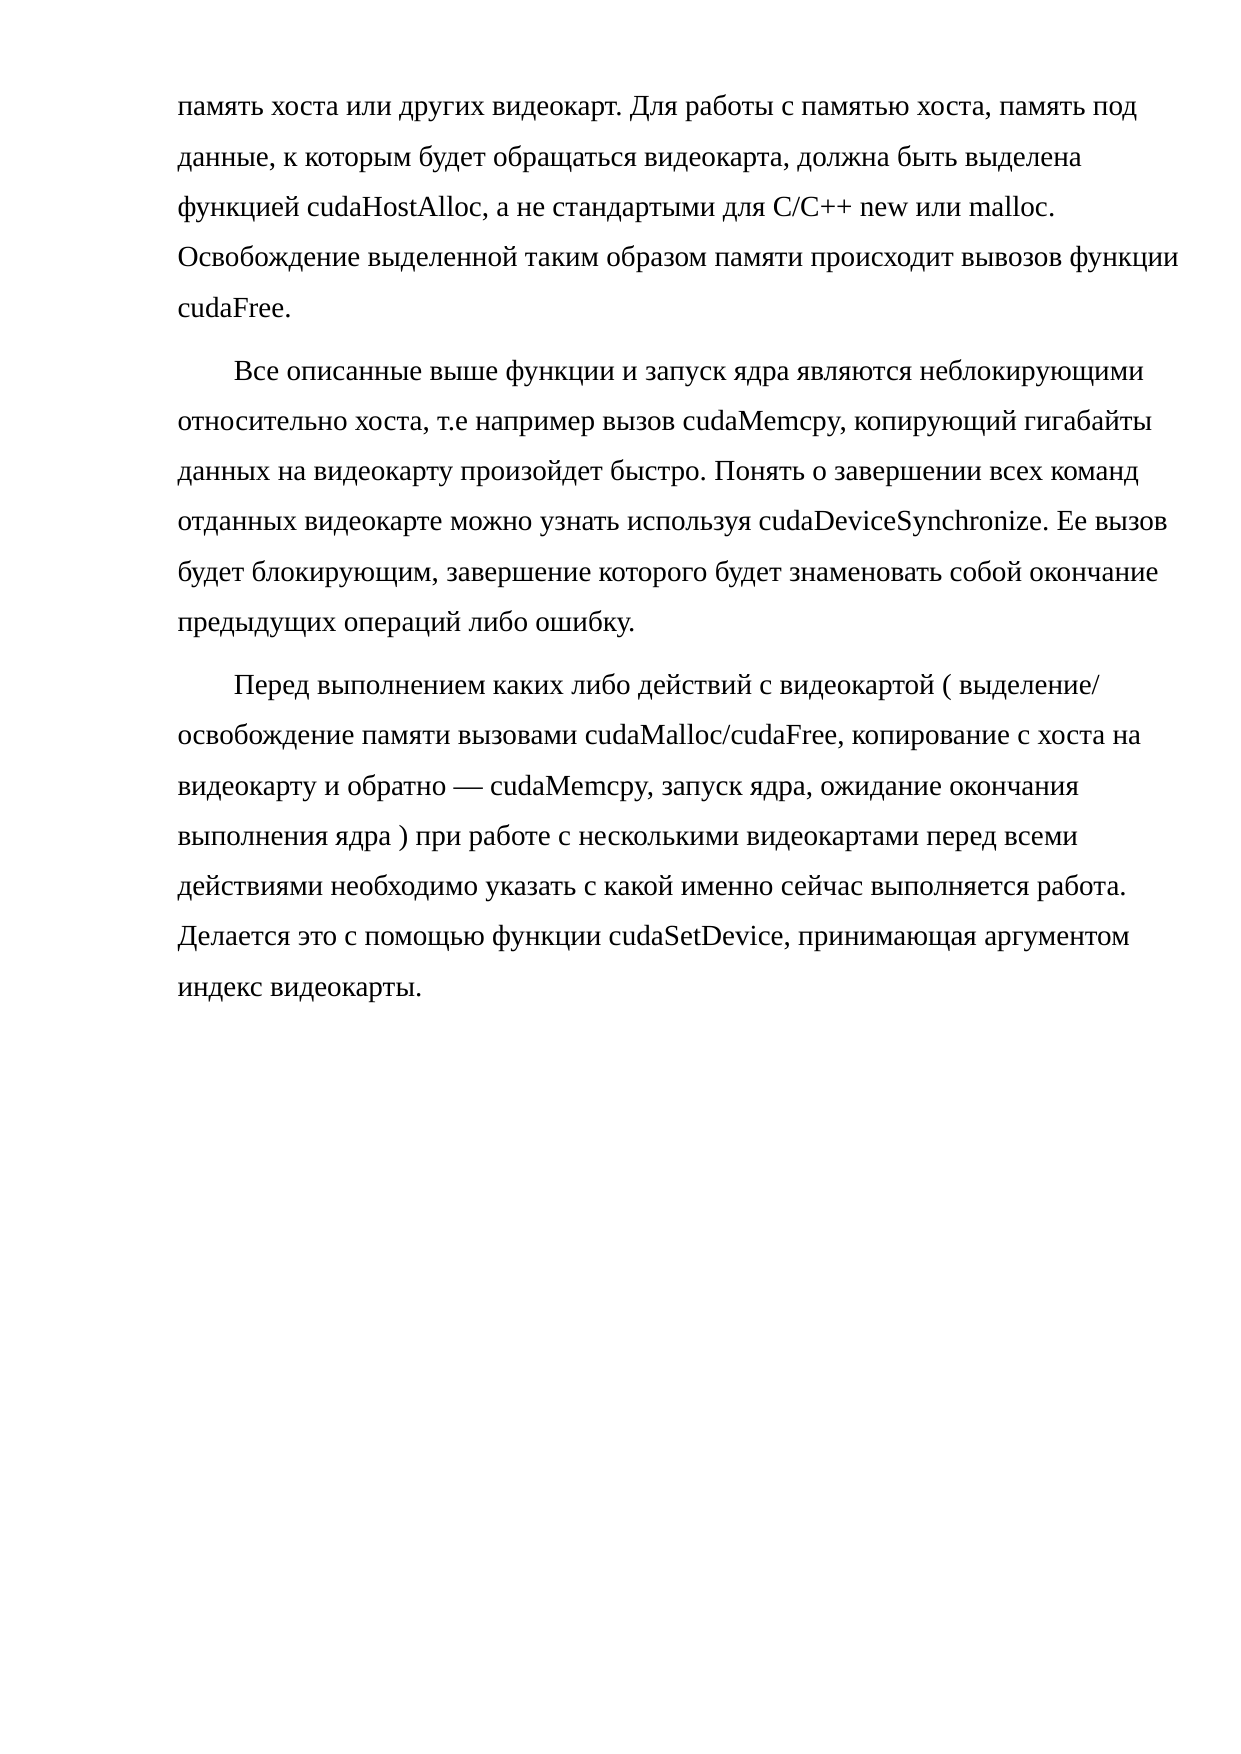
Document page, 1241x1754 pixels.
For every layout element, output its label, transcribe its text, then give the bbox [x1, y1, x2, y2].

text Все описанные выше функции и запуск ядра являются неблокирующими относительно хоста, т.е например вызов cudaMemcpy, копирующий гигабайты данных на видеокарту произойдет быстро. Понять о завершении всех команд отданных видеокарте можно узнать используя cudaDeviceSynchronize. Ее вызов будет блокирующим, завершение которого будет знаменовать собой окончание предыдущих операций либо ошибку. [177, 353, 1181, 638]
text Перед выполнением каких либо действий с видеокартой ( выделение/ освобождение памяти вызовами cudaMalloc/cudaFree, копирование с хоста на видеокарту и обратно — cudaMemcpy, запуск ядра, ожидание окончания выполнения ядра ) при работе с несколькими видеокартами перед всеми действиями необходимо указать с какой именно сейчас выполняется работа. Делается это с помощью функции cudaSetDevice, принимающая аргументом индекс видеокарты. [177, 667, 1181, 1002]
text память хоста или других видеокарт. Для работы с памятью хоста, память под данные, к которым будет обращаться видеокарта, должна быть выделена функцией cudaHostAlloc, а не стандартыми для C/C++ new или malloc. Освобождение выделенной таким образом памяти происходит вывозов функции cudaFree. [177, 88, 1181, 323]
